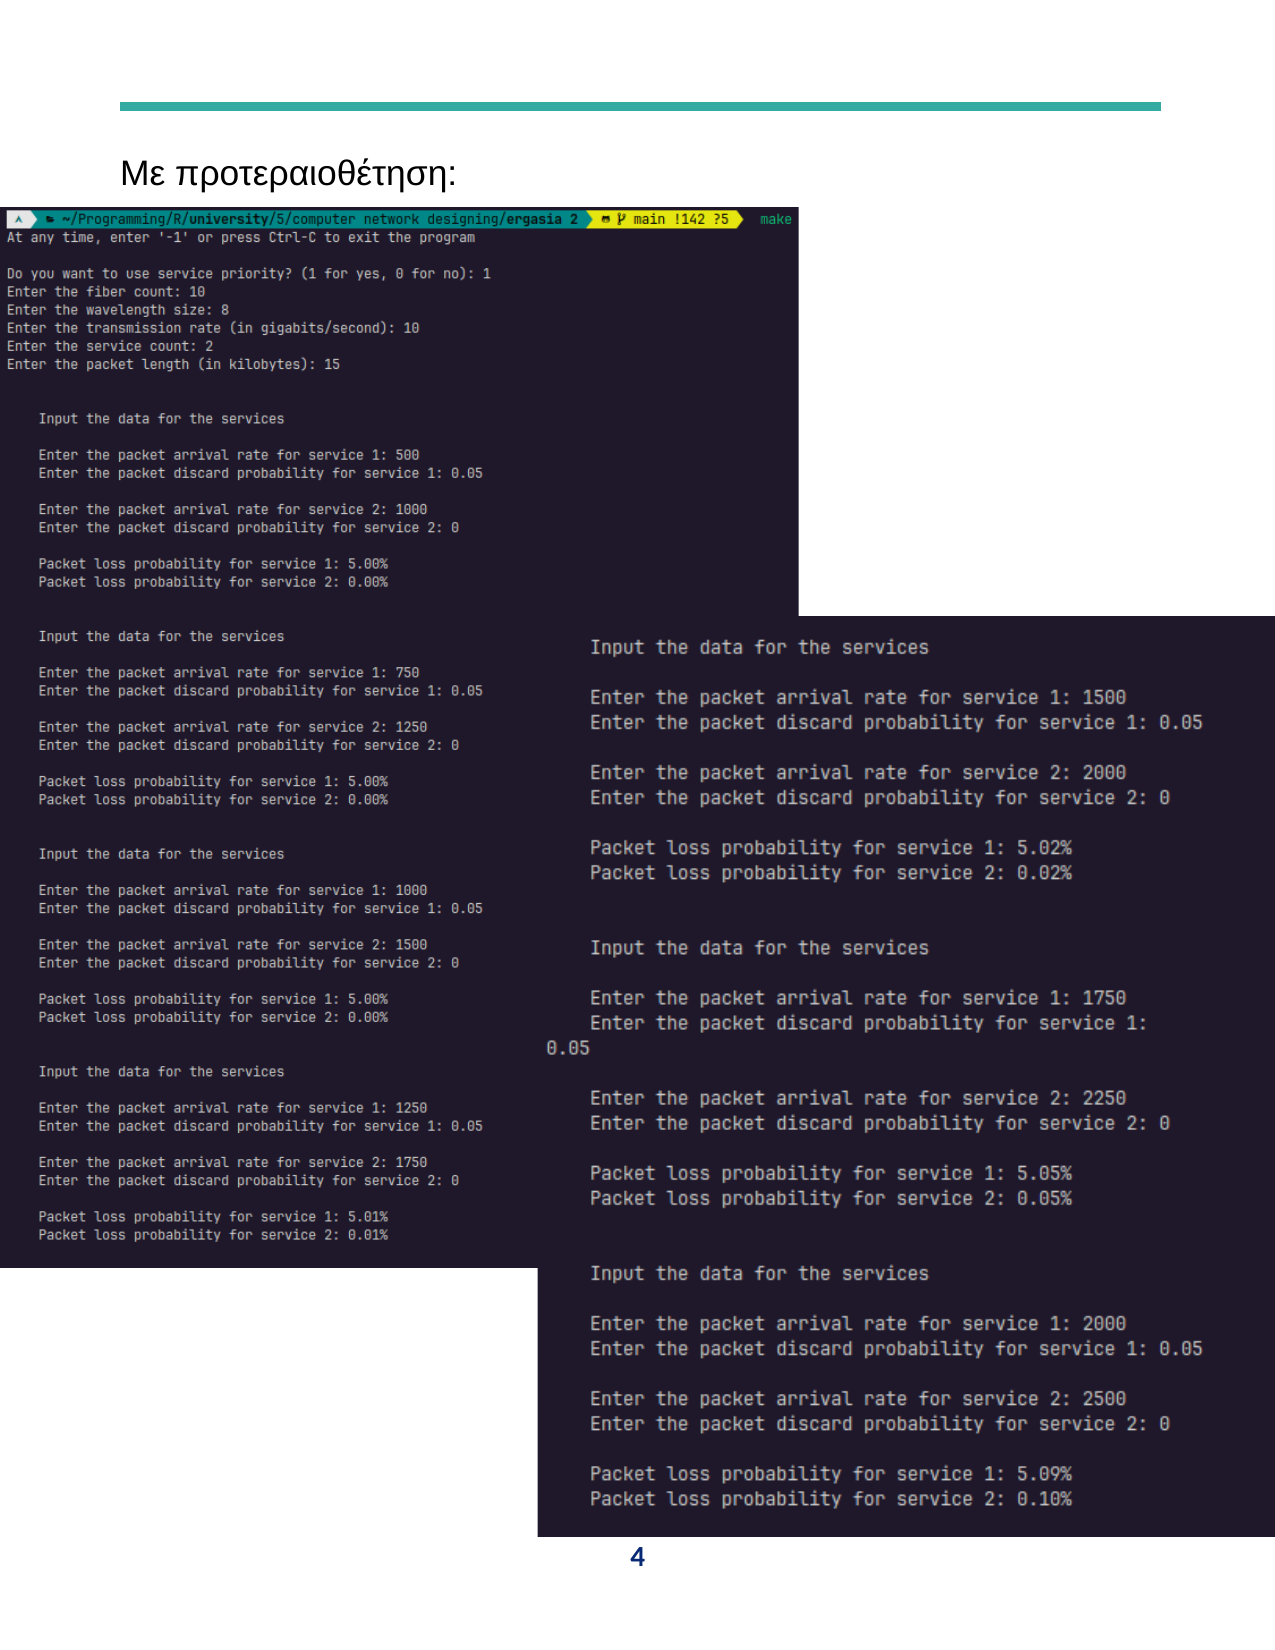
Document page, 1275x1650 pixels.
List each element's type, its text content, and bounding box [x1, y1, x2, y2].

picture [0, 207, 1275, 1537]
subtitle Με προτεραιοθέτηση: [120, 152, 1155, 193]
